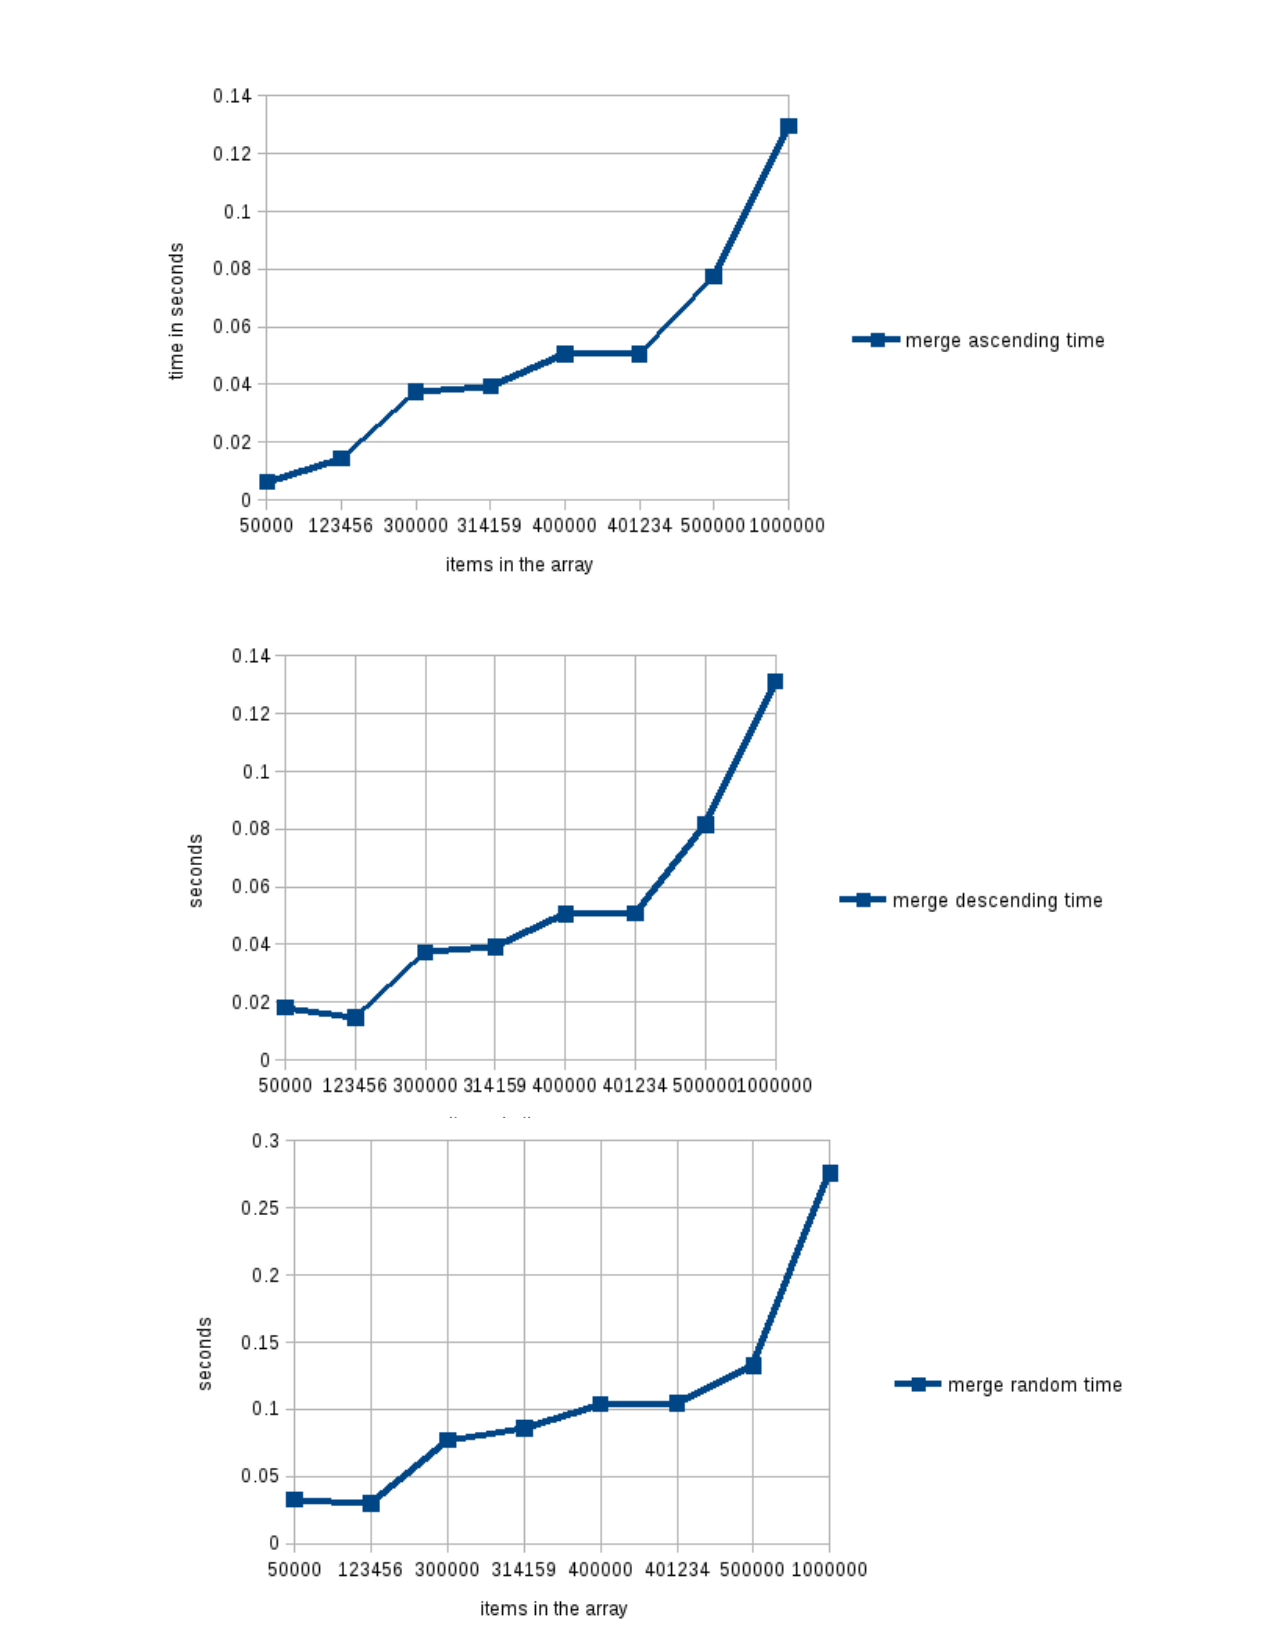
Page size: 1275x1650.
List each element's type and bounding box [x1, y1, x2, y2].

picture [152, 634, 1142, 1650]
picture [133, 73, 1126, 606]
